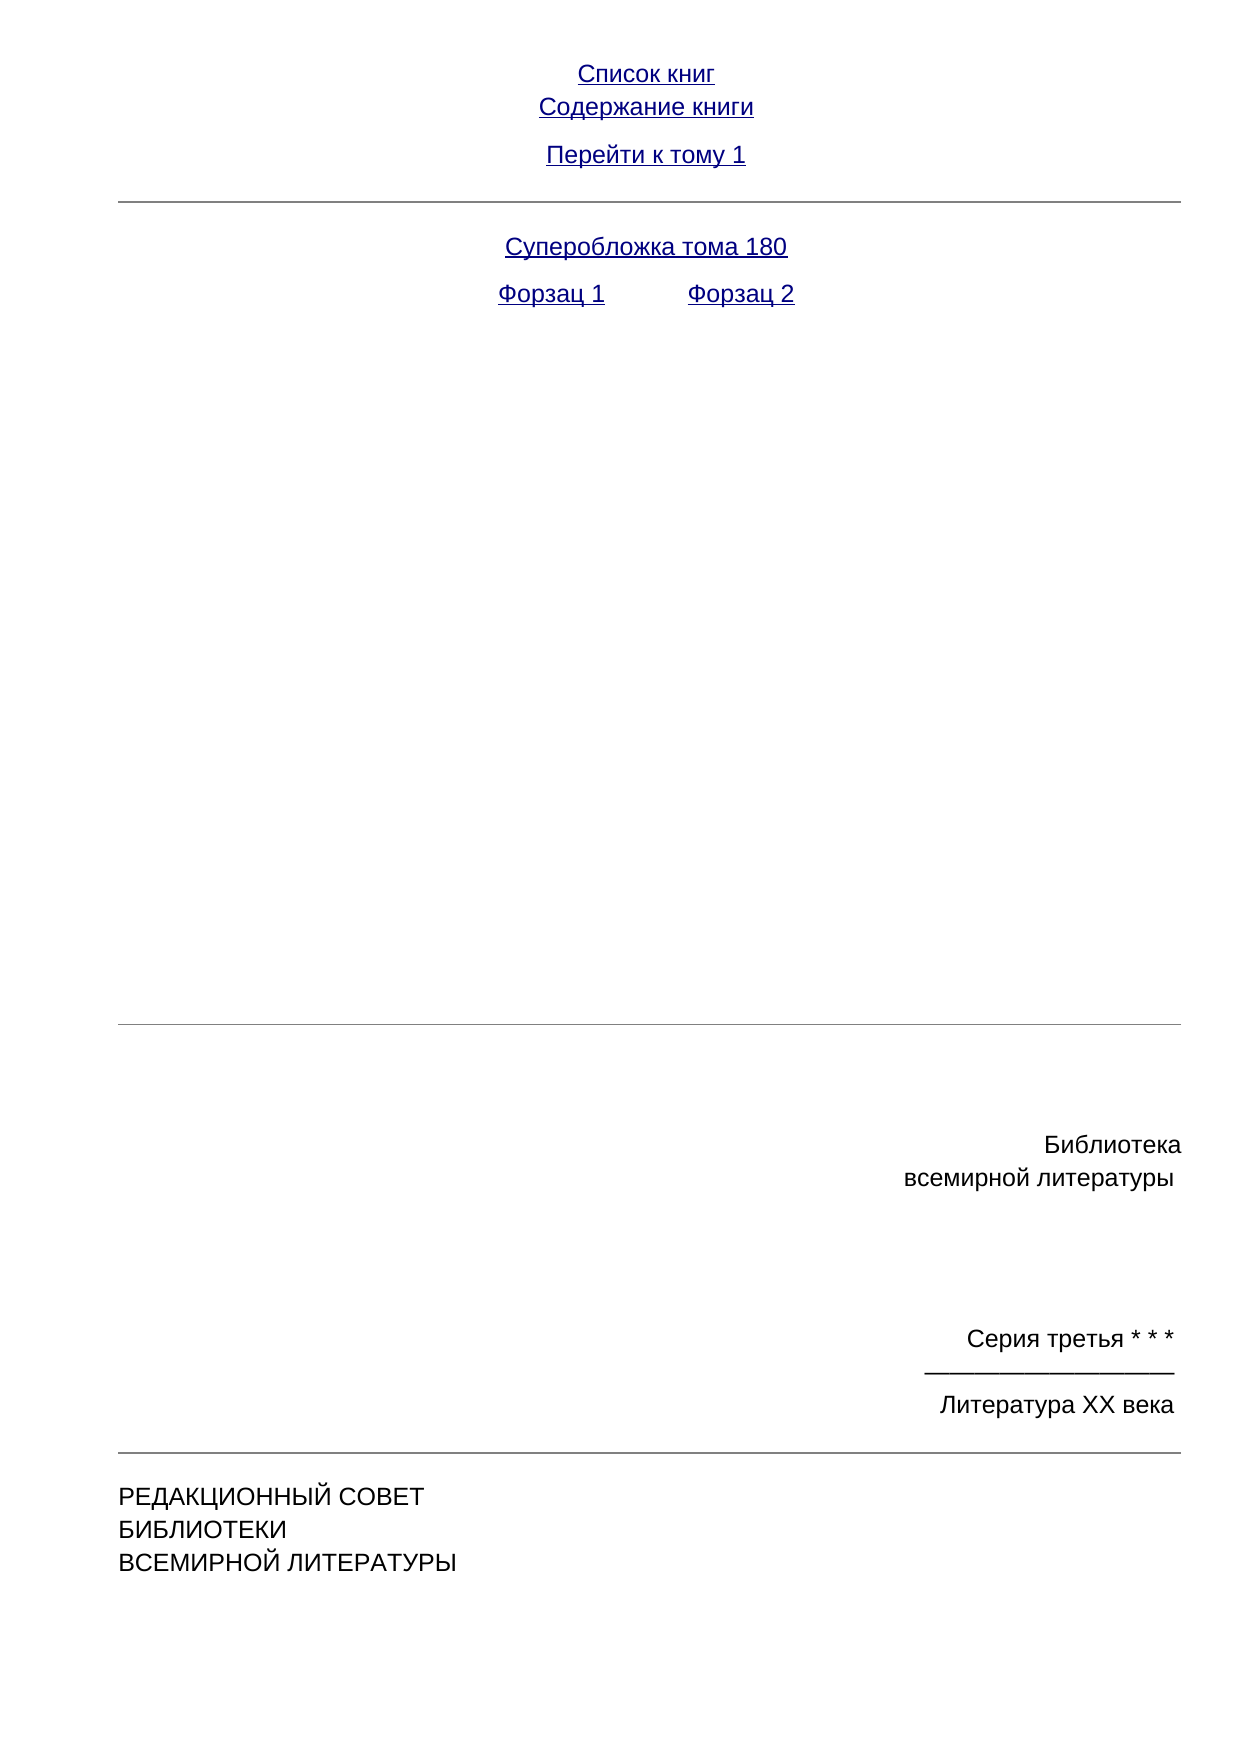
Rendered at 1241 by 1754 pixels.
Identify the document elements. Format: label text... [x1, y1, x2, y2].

text Перейти к тому 1 [118, 140, 1181, 168]
text РЕДАКЦИОННЫЙ СОВЕТ БИБЛИОТЕКИ ВСЕМИРНОЙ ЛИТЕРАТУРЫ [118, 1482, 1181, 1577]
text Библиотека всемирной литературы [118, 1053, 1181, 1192]
text Суперобложка тома 180 [118, 232, 1181, 260]
text Список книг Содержание книги [118, 59, 1181, 121]
text Форзац 1 Форзац 2 [118, 279, 1181, 308]
text Серия третья * * * —————————— Литература XX века [118, 1324, 1181, 1419]
